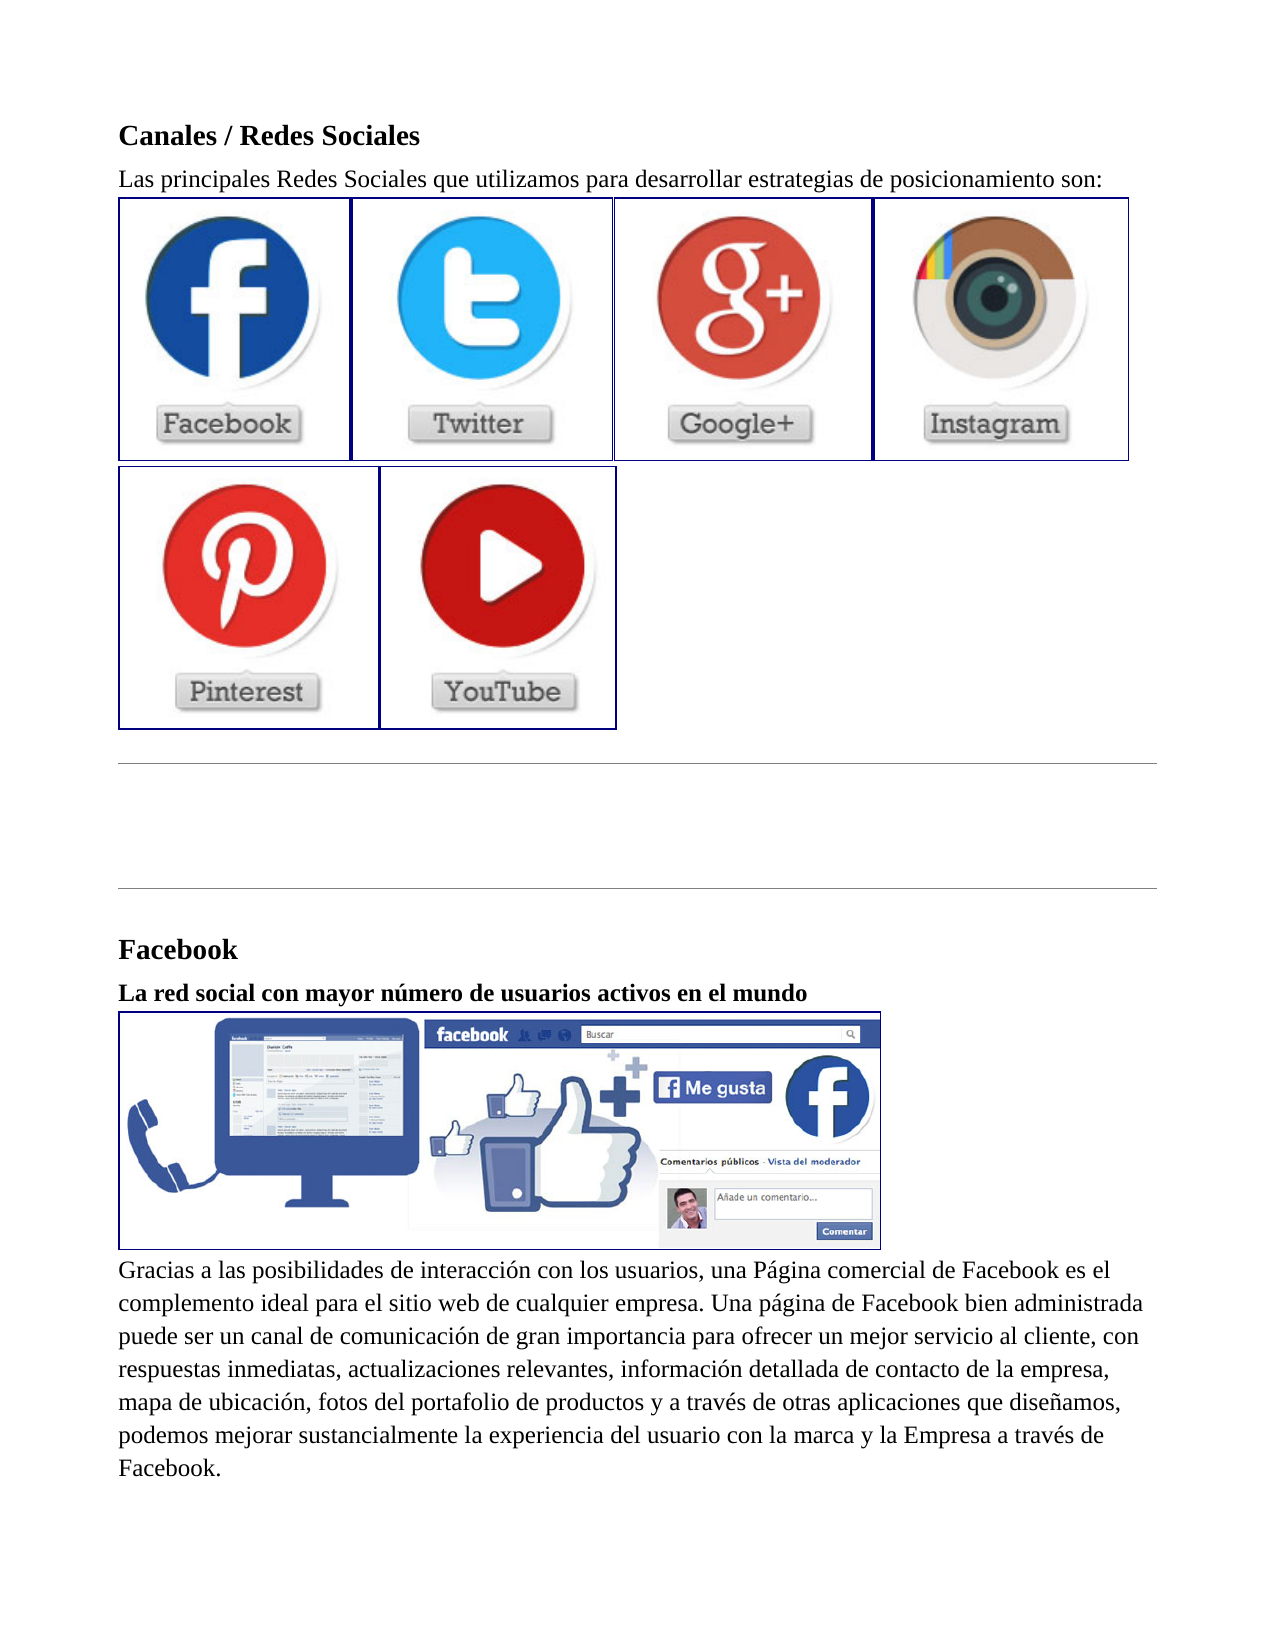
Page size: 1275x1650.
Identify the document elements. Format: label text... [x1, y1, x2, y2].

text Las principales Redes Sociales que utilizamos para desarrollar estrategias de posicionamiento son: [118, 164, 1157, 729]
picture [381, 467, 615, 728]
picture [120, 1013, 880, 1249]
text La red social con mayor número de usuarios activos en el mundo Gracias a las posibilidades de interacción con los usuarios, una Página comercial de Facebook es el complemento ideal para el sitio web de cualquier empresa. Una página de Facebook bien administrada puede ser un canal de comunicación de gran importancia para ofrecer un mejor servicio al cliente, con respuestas inmediatas, actualizaciones relevantes, información detallada de contacto de la empresa, mapa de ubicación, fotos del portafolio de productos y a través de otras aplicaciones que diseñamos, podemos mejorar sustancialmente la experiencia del usuario con la marca y la Empresa a través de Facebook. [118, 978, 1157, 1482]
picture [353, 199, 612, 460]
subtitle Facebook [118, 932, 1157, 966]
picture [875, 199, 1128, 460]
subtitle Canales / Redes Sociales [118, 118, 1157, 152]
picture [120, 199, 349, 460]
picture [120, 467, 378, 728]
picture [615, 199, 871, 460]
